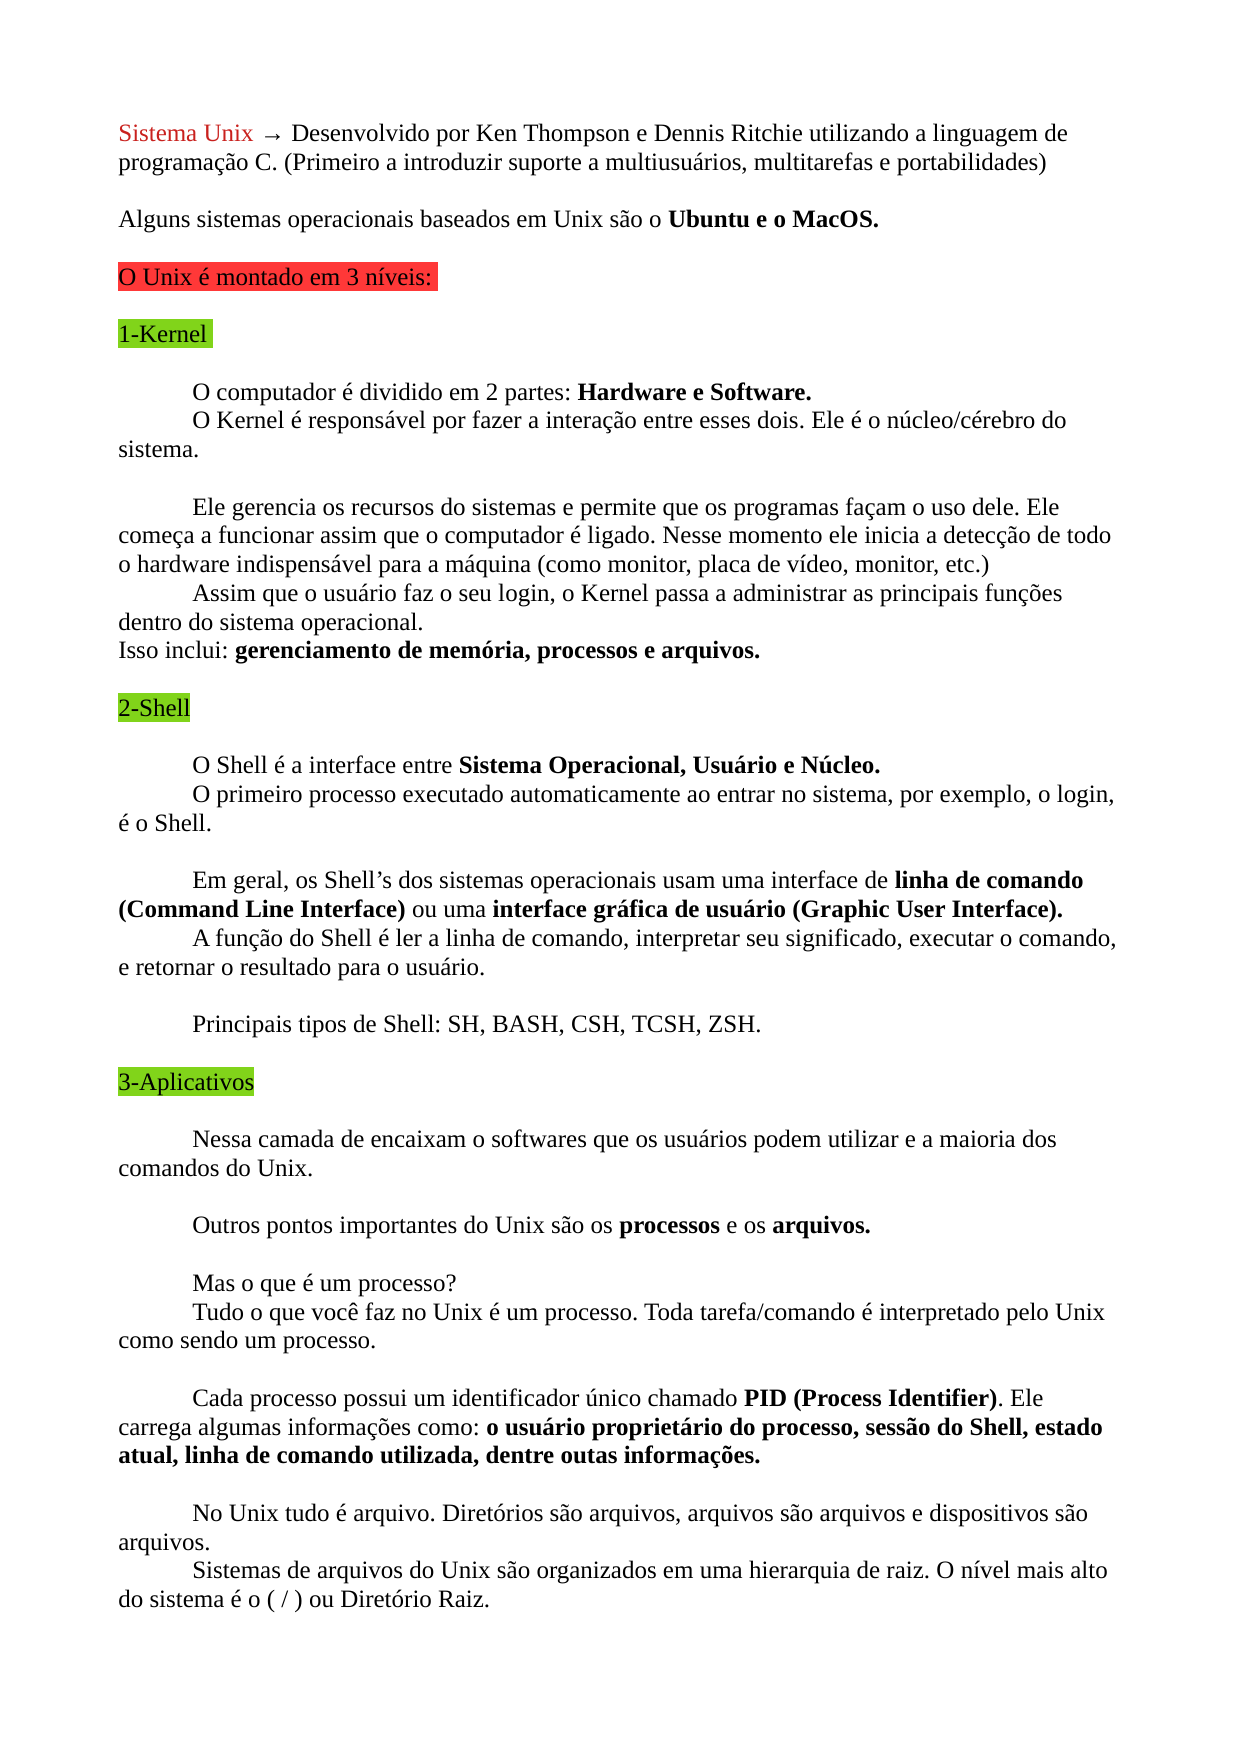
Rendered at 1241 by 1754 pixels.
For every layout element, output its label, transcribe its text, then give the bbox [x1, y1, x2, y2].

text Principais tipos de Shell: SH, BASH, CSH, TCSH, ZSH. [118, 1009, 1122, 1038]
text Tudo o que você faz no Unix é um processo. Toda tarefa/comando é interpretado pelo Unix como sendo um processo. [118, 1297, 1122, 1354]
text Sistemas de arquivos do Unix são organizados em uma hierarquia de raiz. O nível mais alto do sistema é o ( / ) ou Diretório Raiz. [118, 1556, 1122, 1613]
text Em geral, os Shell’s dos sistemas operacionais usam uma interface de linha de comando (Command Line Interface) ou uma interface gráfica de usuário (Graphic User Interface). [118, 866, 1122, 923]
text O Unix é montado em 3 níveis: [118, 262, 1122, 291]
text O Kernel é responsável por fazer a interação entre esses dois. Ele é o núcleo/cérebro do sistema. [118, 406, 1122, 463]
text Isso inclui: gerenciamento de memória, processos e arquivos. [118, 636, 1122, 664]
text Ele gerencia os recursos do sistemas e permite que os programas façam o uso dele. Ele começa a funcionar assim que o computador é ligado. Nesse momento ele inicia a detecção de todo o hardware indispensável para a máquina (como monitor, placa de vídeo, monitor, etc.) [118, 492, 1122, 578]
text Cada processo possui um identificador único chamado PID (Process Identifier). Ele carrega algumas informações como: o usuário proprietário do processo, sessão do Shell, estado atual, linha de comando utilizada, dentre outas informações. [118, 1383, 1122, 1469]
text 3-Aplicativos [118, 1067, 1122, 1096]
text Sistema Unix → Desenvolvido por Ken Thompson e Dennis Ritchie utilizando a linguagem de programação C. (Primeiro a introduzir suporte a multiusuários, multitarefas e portabilidades) [118, 118, 1122, 176]
text No Unix tudo é arquivo. Diretórios são arquivos, arquivos são arquivos e dispositivos são arquivos. [118, 1498, 1122, 1556]
text Mas o que é um processo? [118, 1268, 1122, 1297]
text O primeiro processo executado automaticamente ao entrar no sistema, por exemplo, o login, é o Shell. [118, 779, 1122, 837]
text Assim que o usuário faz o seu login, o Kernel passa a administrar as principais funções dentro do sistema operacional. [118, 578, 1122, 636]
text Alguns sistemas operacionais baseados em Unix são o Ubuntu e o MacOS. [118, 204, 1122, 233]
text Nessa camada de encaixam o softwares que os usuários podem utilizar e a maioria dos comandos do Unix. [118, 1124, 1122, 1182]
text O computador é dividido em 2 partes: Hardware e Software. [118, 377, 1122, 406]
text 2-Shell [118, 693, 1122, 722]
text 1-Kernel [118, 319, 1122, 348]
text O Shell é a interface entre Sistema Operacional, Usuário e Núcleo. [118, 751, 1122, 779]
text Outros pontos importantes do Unix são os processos e os arquivos. [118, 1211, 1122, 1239]
text A função do Shell é ler a linha de comando, interpretar seu significado, executar o comando, e retornar o resultado para o usuário. [118, 923, 1122, 981]
